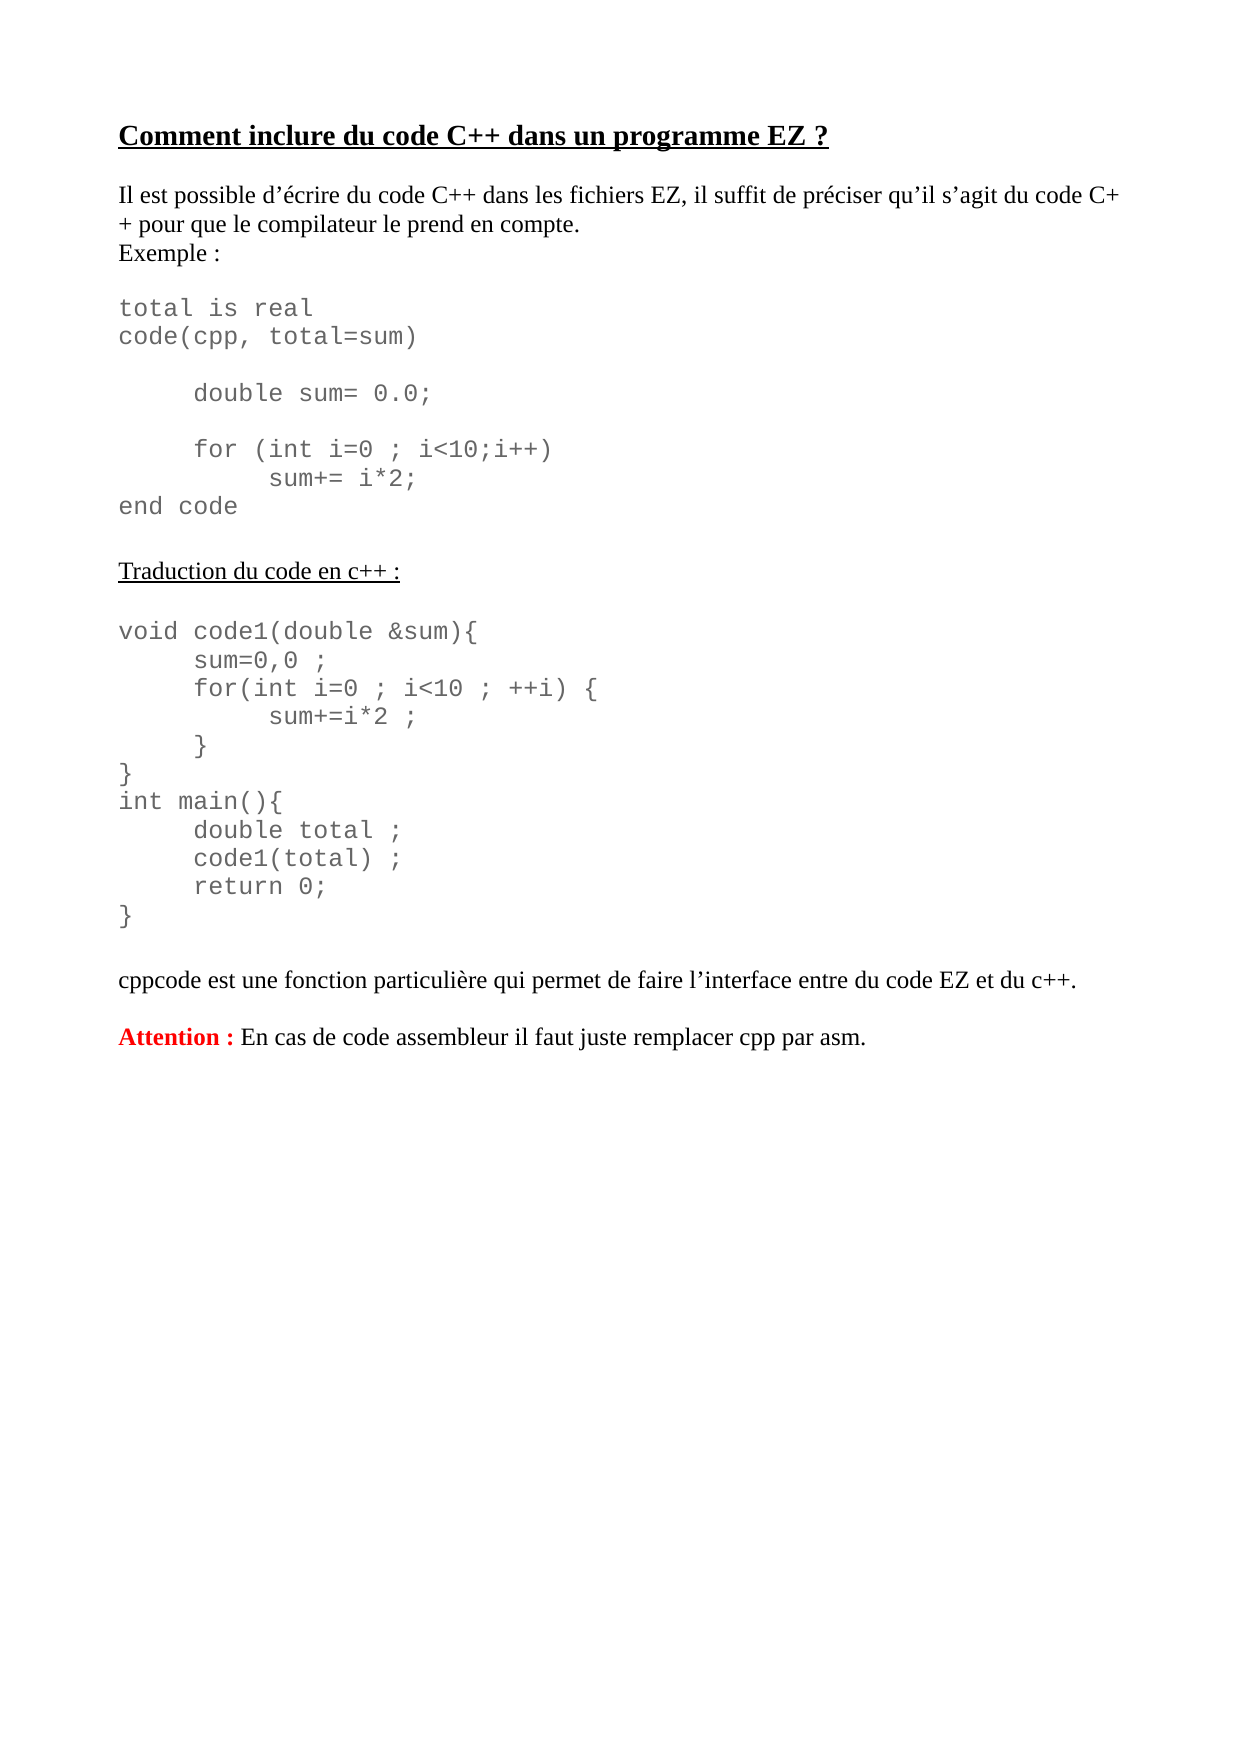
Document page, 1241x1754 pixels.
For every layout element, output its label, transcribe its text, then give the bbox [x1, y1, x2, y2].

text code(cpp, total=sum) [118, 324, 1122, 352]
text end code [118, 494, 1122, 522]
text } [118, 761, 1122, 789]
text Exemple : [118, 238, 1122, 267]
text code1(total) ; [118, 846, 1122, 874]
text } [118, 732, 1122, 761]
text for (int i=0 ; i<10;i++) [118, 437, 1122, 465]
text total is real [118, 295, 1122, 324]
text Traduction du code en c++ : [118, 556, 1122, 585]
text void code1(double &sum){ [118, 619, 1122, 647]
text } [118, 902, 1122, 931]
text return 0; [118, 874, 1122, 902]
text double total ; [118, 817, 1122, 846]
text for(int i=0 ; i<10 ; ++i) { [118, 676, 1122, 704]
text int main(){ [118, 789, 1122, 817]
text sum+=i*2 ; [118, 704, 1122, 732]
text Il est possible d’écrire du code C++ dans les fichiers EZ, il suffit de préciser qu’il s’agit du code C++ pour que le compilateur le prend en compte. [118, 180, 1122, 238]
text sum+= i*2; [118, 465, 1122, 494]
text Comment inclure du code C++ dans un programme EZ ? [118, 118, 1122, 152]
text double sum= 0.0; [118, 380, 1122, 409]
text sum=0,0 ; [118, 647, 1122, 676]
text Attention : En cas de code assembleur il faut juste remplacer cpp par asm. [118, 1022, 1122, 1051]
text cppcode est une fonction particulière qui permet de faire l’interface entre du code EZ et du c++. [118, 965, 1122, 993]
